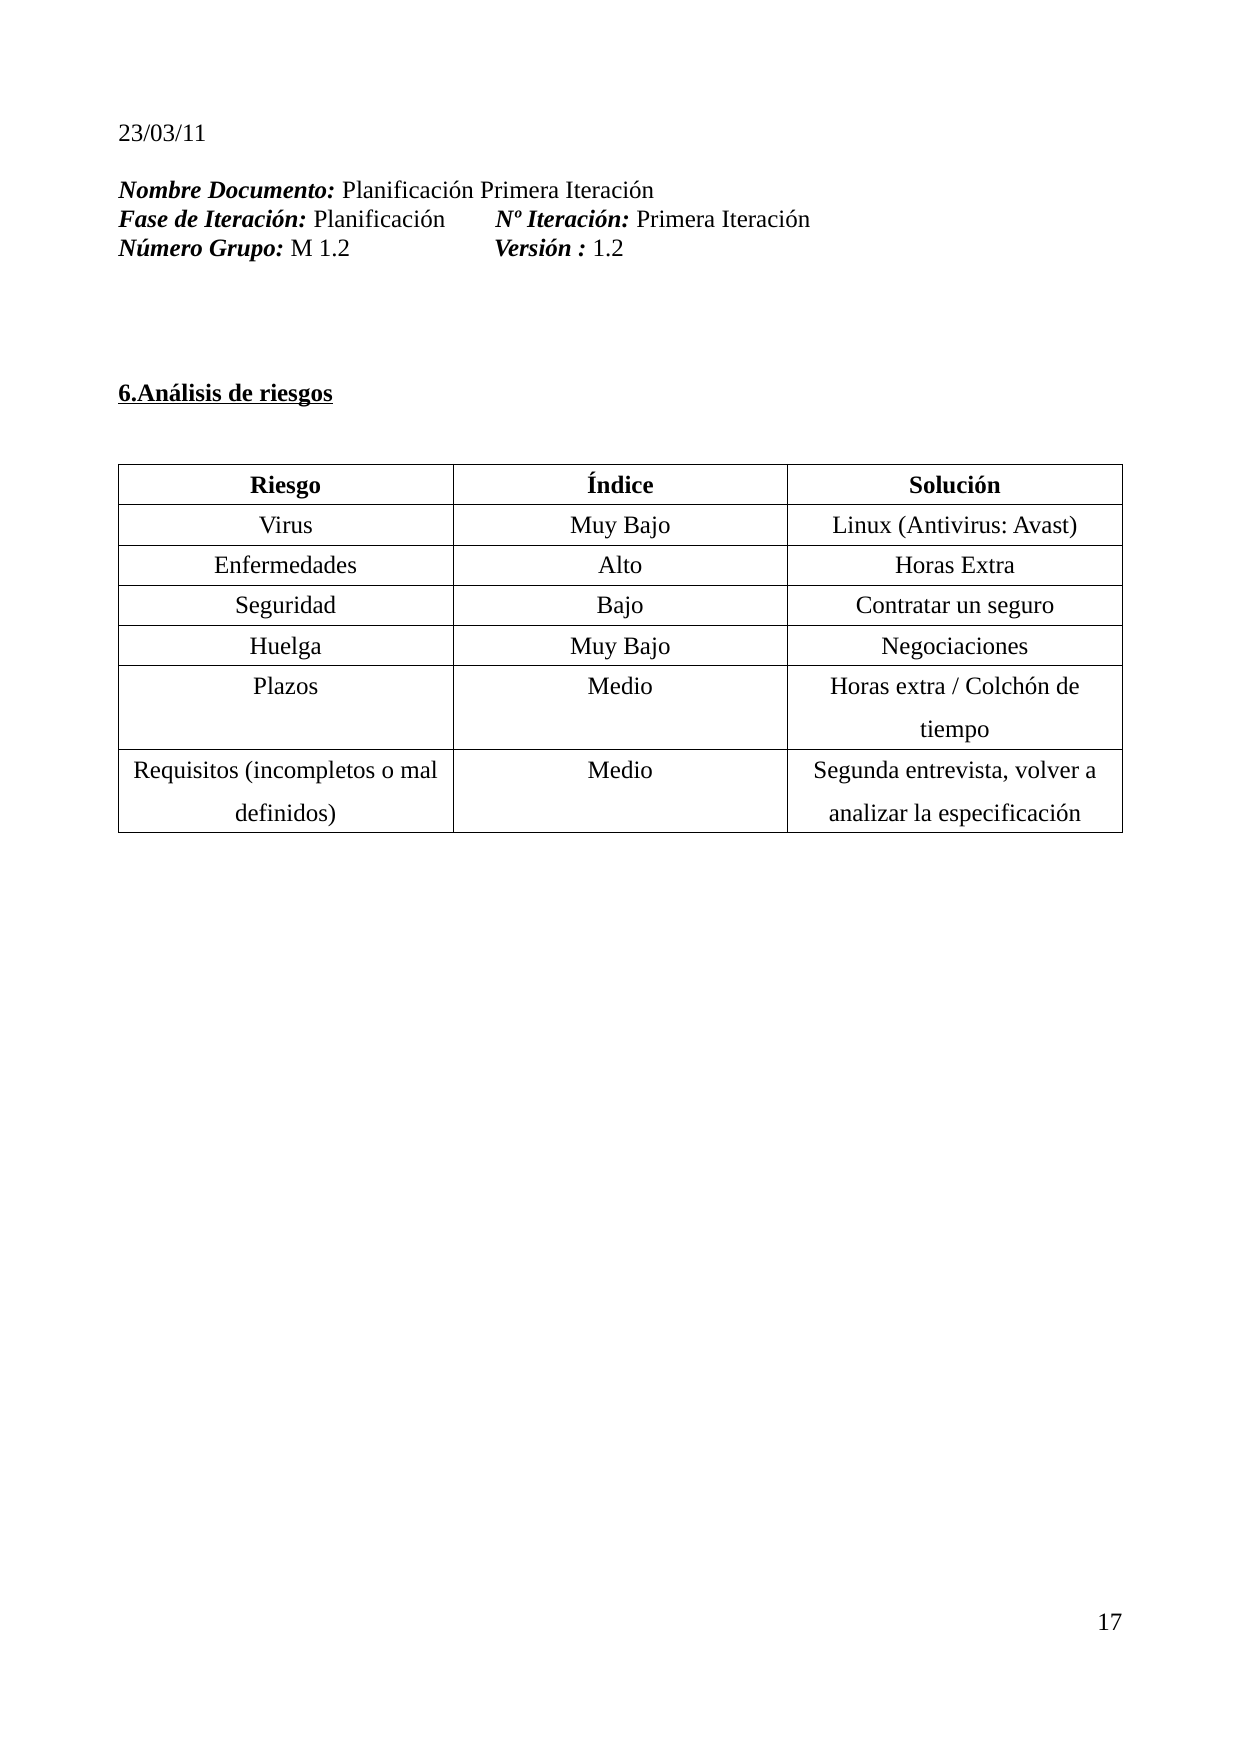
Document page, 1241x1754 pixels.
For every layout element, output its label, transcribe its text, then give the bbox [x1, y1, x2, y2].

list 6.Análisis de riesgos [118, 378, 1122, 406]
table_cell Muy Bajo [454, 505, 787, 544]
table_header Índice [454, 465, 787, 504]
table_cell Enfermedades [119, 546, 453, 585]
table_cell Virus [119, 505, 453, 544]
table_cell Seguridad [119, 586, 453, 625]
table_cell Bajo [454, 586, 787, 625]
table_cell Plazos [119, 666, 453, 749]
table_header Riesgo [119, 465, 453, 504]
table_cell Medio [454, 666, 787, 749]
table_cell Muy Bajo [454, 626, 787, 665]
table_cell Horas extra / Colchón de tiempo [788, 666, 1122, 749]
table_cell Requisitos (incompletos o mal definidos) [119, 750, 453, 832]
table_cell Alto [454, 546, 787, 585]
table_cell Huelga [119, 626, 453, 665]
table_header Solución [788, 465, 1122, 504]
table_cell Contratar un seguro [788, 586, 1122, 625]
table_cell Linux (Antivirus: Avast) [788, 505, 1122, 544]
table_cell Medio [454, 750, 787, 832]
table_cell Negociaciones [788, 626, 1122, 665]
table_cell Segunda entrevista, volver a analizar la especificación [788, 750, 1122, 832]
table_cell Horas Extra [788, 546, 1122, 585]
